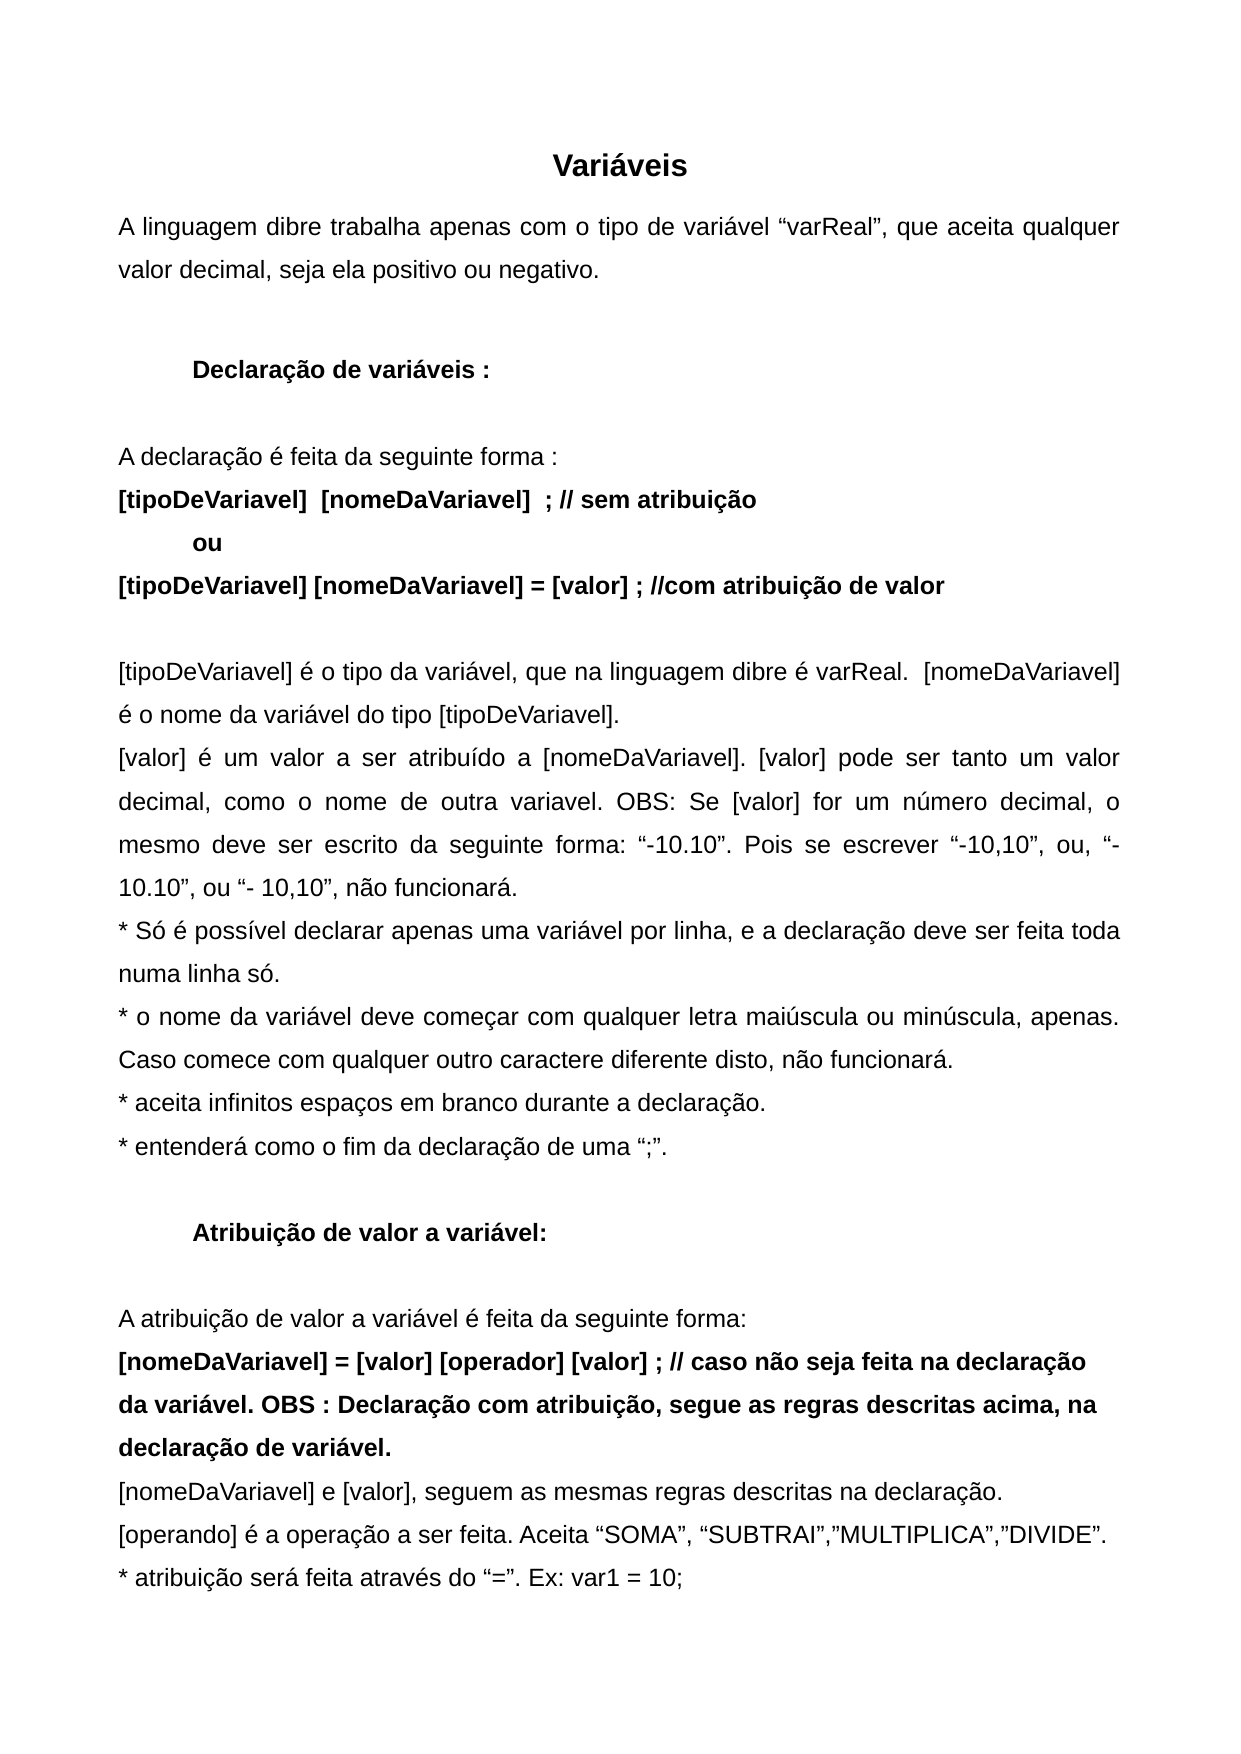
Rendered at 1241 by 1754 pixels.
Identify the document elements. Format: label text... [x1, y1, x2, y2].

text Atribuição de valor a variável: [118, 1218, 1122, 1247]
text Variáveis [118, 147, 1122, 183]
text [valor] é um valor a ser atribuído a [nomeDaVariavel]. [valor] pode ser tanto um valor decimal, como o nome de outra variavel. OBS: Se [valor] for um número decimal, o mesmo deve ser escrito da seguinte forma: “-10.10”. Pois se escrever “-10,10”, ou, “- 10.10”, ou “- 10,10”, não funcionará. [118, 743, 1122, 902]
text * atribuição será feita através do “=”. Ex: var1 = 10; [118, 1563, 1122, 1592]
text [nomeDaVariavel] = [valor] [operador] [valor] ; // caso não seja feita na declaração da variável. OBS : Declaração com atribuição, segue as regras descritas acima, na declaração de variável. [118, 1347, 1122, 1462]
text * aceita infinitos espaços em branco durante a declaração. [118, 1088, 1122, 1117]
text A atribuição de valor a variável é feita da seguinte forma: [118, 1304, 1122, 1333]
text [operando] é a operação a ser feita. Aceita “SOMA”, “SUBTRAI”,”MULTIPLICA”,”DIVIDE”. [118, 1520, 1122, 1548]
text A linguagem dibre trabalha apenas com o tipo de variável “varReal”, que aceita qualquer valor decimal, seja ela positivo ou negativo. [118, 212, 1122, 283]
text [tipoDeVariavel] [nomeDaVariavel] ; // sem atribuição [118, 485, 1122, 513]
text Declaração de variáveis : [118, 355, 1122, 384]
text * o nome da variável deve começar com qualquer letra maiúscula ou minúscula, apenas. Caso comece com qualquer outro caractere diferente disto, não funcionará. [118, 1002, 1122, 1074]
text A declaração é feita da seguinte forma : [118, 442, 1122, 470]
text * Só é possível declarar apenas uma variável por linha, e a declaração deve ser feita toda numa linha só. [118, 916, 1122, 988]
text * entenderá como o fim da declaração de uma “;”. [118, 1132, 1122, 1160]
text [tipoDeVariavel] [nomeDaVariavel] = [valor] ; //com atribuição de valor [118, 571, 1122, 600]
text [tipoDeVariavel] é o tipo da variável, que na linguagem dibre é varReal. [nomeDaVariavel] é o nome da variável do tipo [tipoDeVariavel]. [118, 657, 1122, 729]
text ou [118, 528, 1122, 557]
text [nomeDaVariavel] e [valor], seguem as mesmas regras descritas na declaração. [118, 1477, 1122, 1505]
